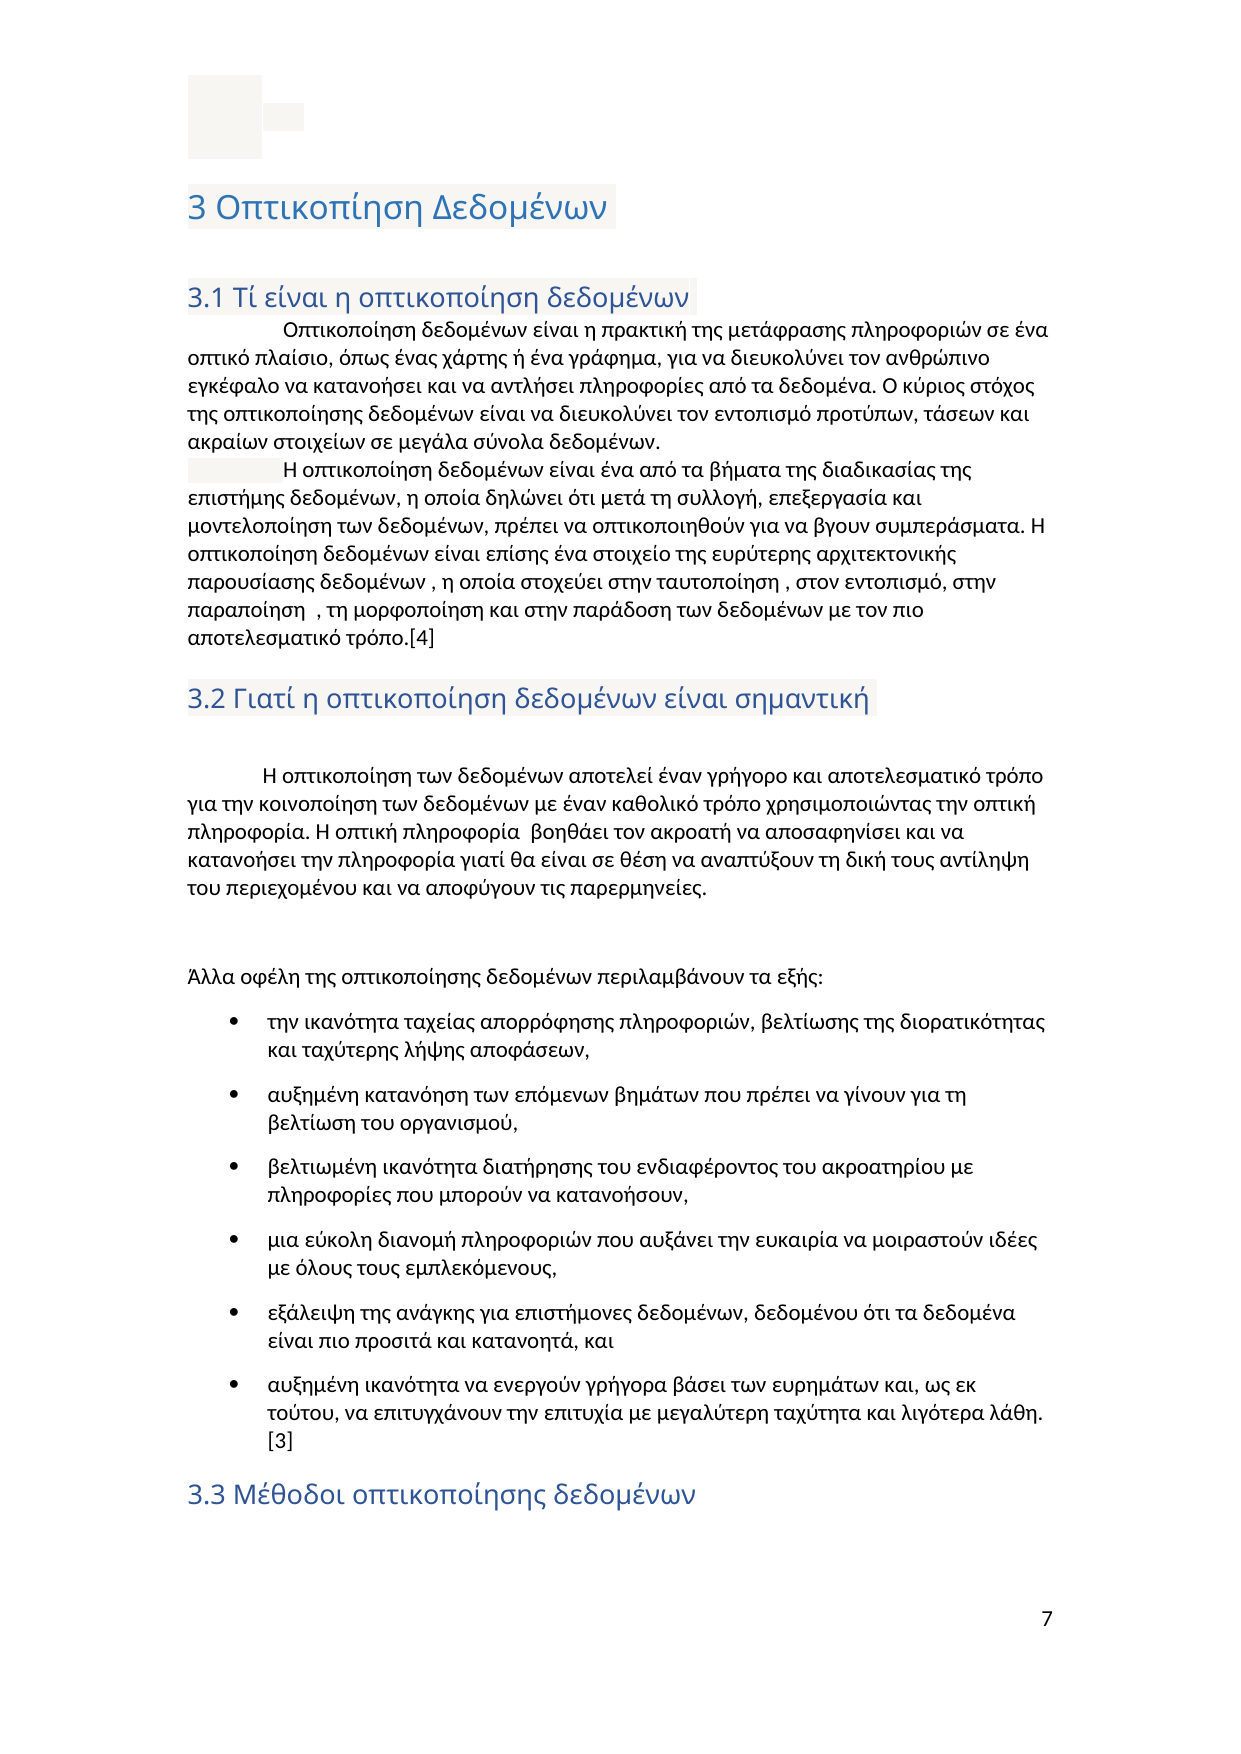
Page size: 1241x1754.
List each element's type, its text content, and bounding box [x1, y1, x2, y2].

list βελτιωμένη ικανότητα διατήρησης του ενδιαφέροντος του ακροατηρίου με πληροφορίες που μπορούν να κατανοήσουν, [230, 1152, 1053, 1208]
list την ικανότητα ταχείας απορρόφησης πληροφοριών, βελτίωσης της διορατικότητας και ταχύτερης λήψης αποφάσεων, [230, 1007, 1053, 1063]
subtitle 3.2 Γιατί η οπτικοποίηση δεδομένων είναι σημαντική [187, 679, 1053, 716]
subtitle 3 Οπτικοπίηση Δεδομένων [187, 184, 1053, 229]
text Οπτικοποίηση δεδομένων είναι η πρακτική της μετάφρασης πληροφοριών σε ένα οπτικό πλαίσιο, όπως ένας χάρτης ή ένα γράφημα, για να διευκολύνει τον ανθρώπινο εγκέφαλο να κατανοήσει και να αντλήσει πληροφορίες από τα δεδομένα. Ο κύριος στόχος της οπτικοποίησης δεδομένων είναι να διευκολύνει τον εντοπισμό προτύπων, τάσεων και ακραίων στοιχείων σε μεγάλα σύνολα δεδομένων. [187, 315, 1053, 455]
text Η οπτικοποίηση των δεδομένων αποτελεί έναν γρήγορο και αποτελεσματικό τρόπο για την κοινοποίηση των δεδομένων με έναν καθολικό τρόπο χρησιμοποιώντας την οπτική πληροφορία. Η οπτική πληροφορία βοηθάει τον ακροατή να αποσαφηνίσει και να κατανοήσει την πληροφορία γιατί θα είναι σε θέση να αναπτύξουν τη δική τους αντίληψη του περιεχομένου και να αποφύγουν τις παρερμηνείες. [187, 761, 1053, 901]
list εξάλειψη της ανάγκης για επιστήμονες δεδομένων, δεδομένου ότι τα δεδομένα είναι πιο προσιτά και κατανοητά, και [230, 1298, 1053, 1354]
list αυξημένη ικανότητα να ενεργούν γρήγορα βάσει των ευρημάτων και, ως εκ τούτου, να επιτυγχάνουν την επιτυχία με μεγαλύτερη ταχύτητα και λιγότερα λάθη. [3] [230, 1371, 1053, 1454]
list αυξημένη κατανόηση των επόμενων βημάτων που πρέπει να γίνουν για τη βελτίωση του οργανισμού, [230, 1080, 1053, 1136]
list μια εύκολη διανομή πληροφοριών που αυξάνει την ευκαιρία να μοιραστούν ιδέες με όλους τους εμπλεκόμενους, [230, 1225, 1053, 1281]
subtitle 3.3 Μέθοδοι οπτικοποίησης δεδομένων [187, 1475, 1053, 1512]
subtitle 3.1 Τί είναι η οπτικοποίηση δεδομένων [187, 278, 1053, 315]
text Άλλα οφέλη της οπτικοποίησης δεδομένων περιλαμβάνουν τα εξής: [187, 962, 1053, 990]
text Η οπτικοποίηση δεδομένων είναι ένα από τα βήματα της διαδικασίας της επιστήμης δεδομένων, η οποία δηλώνει ότι μετά τη συλλογή, επεξεργασία και μοντελοποίηση των δεδομένων, πρέπει να οπτικοποιηθούν για να βγουν συμπεράσματα. Η οπτικοποίηση δεδομένων είναι επίσης ένα στοιχείο της ευρύτερης αρχιτεκτονικής παρουσίασης δεδομένων , η οποία στοχεύει στην ταυτοποίηση , στον εντοπισμό, στην παραποίηση , τη μορφοποίηση και στην παράδοση των δεδομένων με τον πιο αποτελεσματικό τρόπο.[4] [187, 455, 1053, 651]
